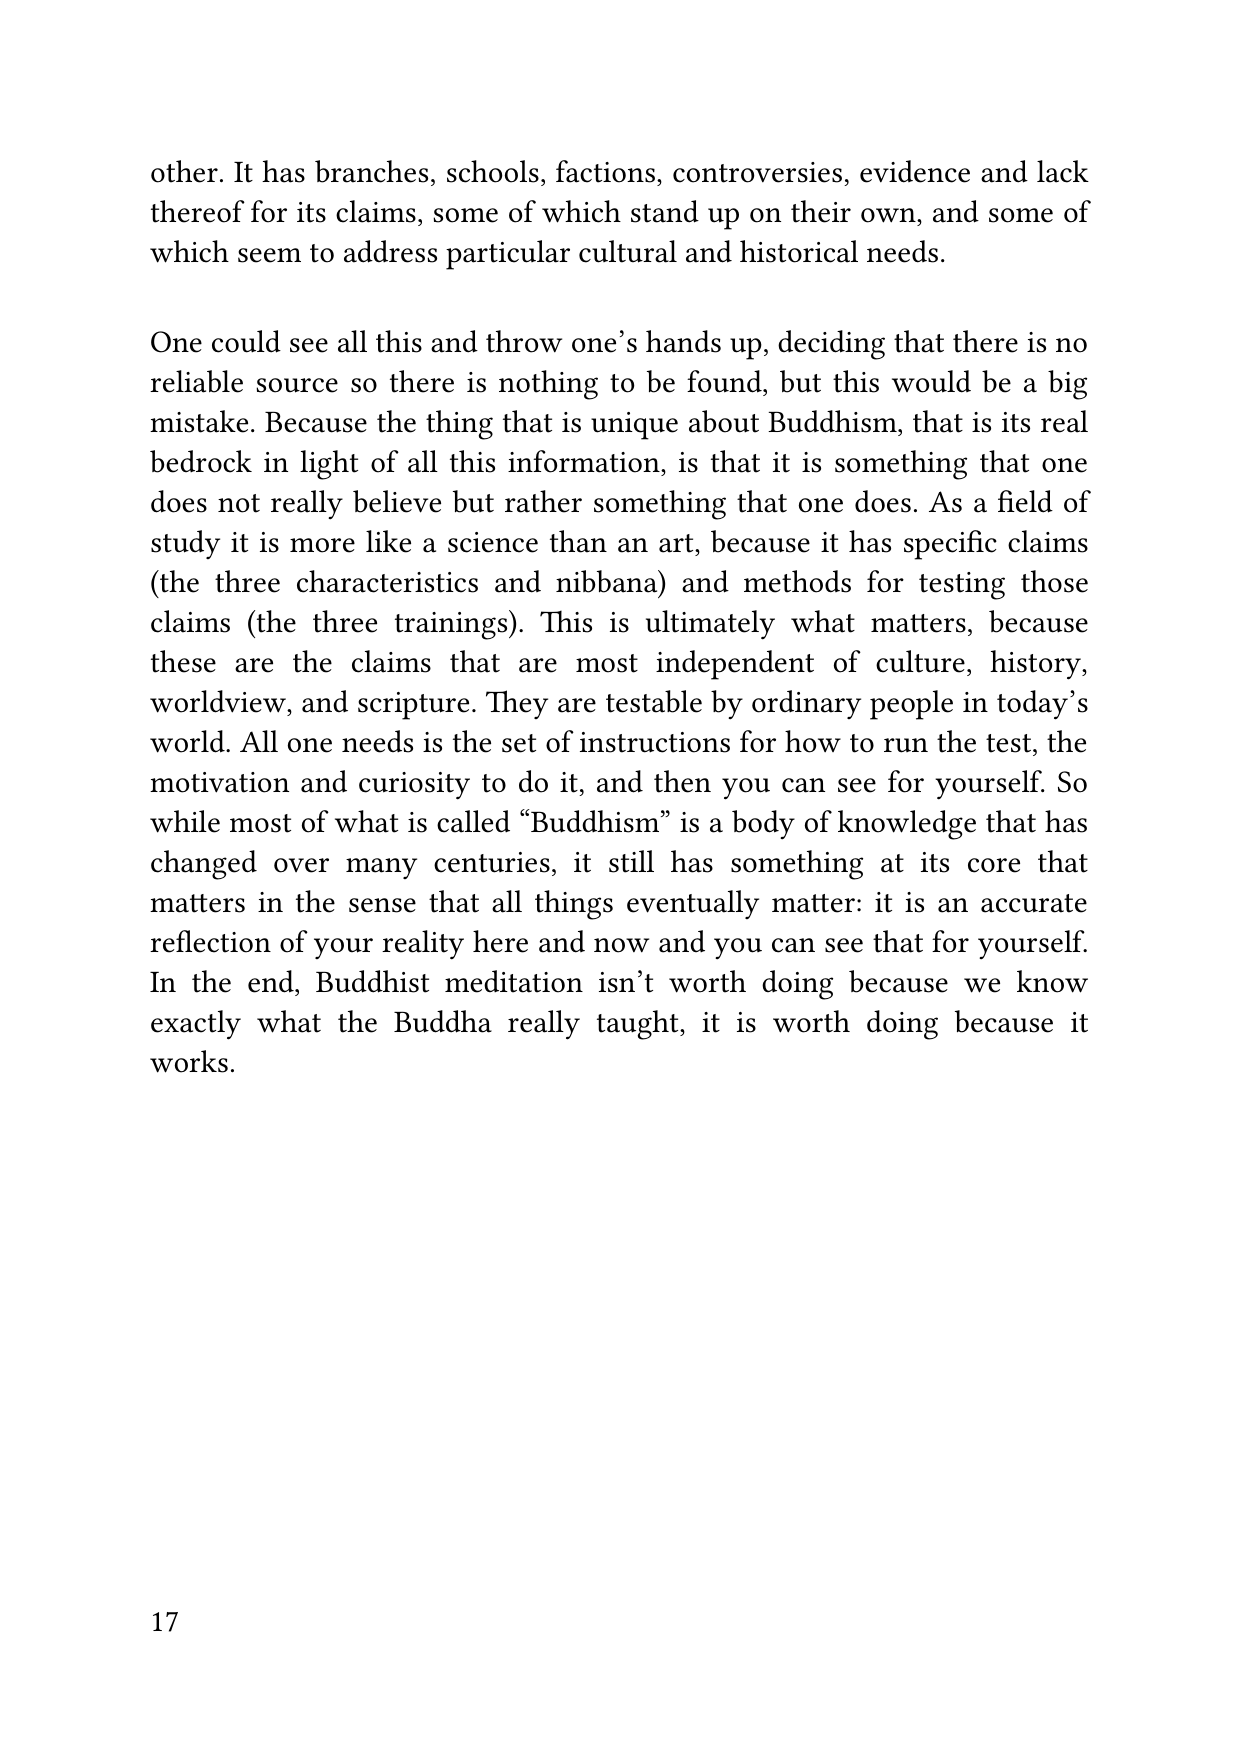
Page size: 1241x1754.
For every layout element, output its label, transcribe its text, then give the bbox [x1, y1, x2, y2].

text One could see all this and throw one’s hands up, deciding that there is no reliable source so there is nothing to be found, but this would be a big mistake. Because the thing that is unique about Buddhism, that is its real bedrock in light of all this information, is that it is something that one does not really believe but rather something that one does. As a field of study it is more like a science than an art, because it has specific claims (the three characteristics and nibbana) and methods for testing those claims (the three trainings). This is ultimately what matters, because these are the claims that are most independent of culture, history, worldview, and scripture. They are testable by ordinary people in today’s world. All one needs is the set of instructions for how to run the test, the motivation and curiosity to do it, and then you can see for yourself. So while most of what is called “Buddhism” is a body of knowledge that has changed over many centuries, it still has something at its core that matters in the sense that all things eventually matter: it is an accurate reflection of your reality here and now and you can see that for yourself. In the end, Buddhist meditation isn’t worth doing because we know exactly what the Buddha really taught, it is worth doing because it works. [150, 320, 1090, 1080]
text other. It has branches, schools, factions, controversies, evidence and lack thereof for its claims, some of which stand up on their own, and some of which seem to address particular cultural and historical needs. [150, 150, 1090, 270]
